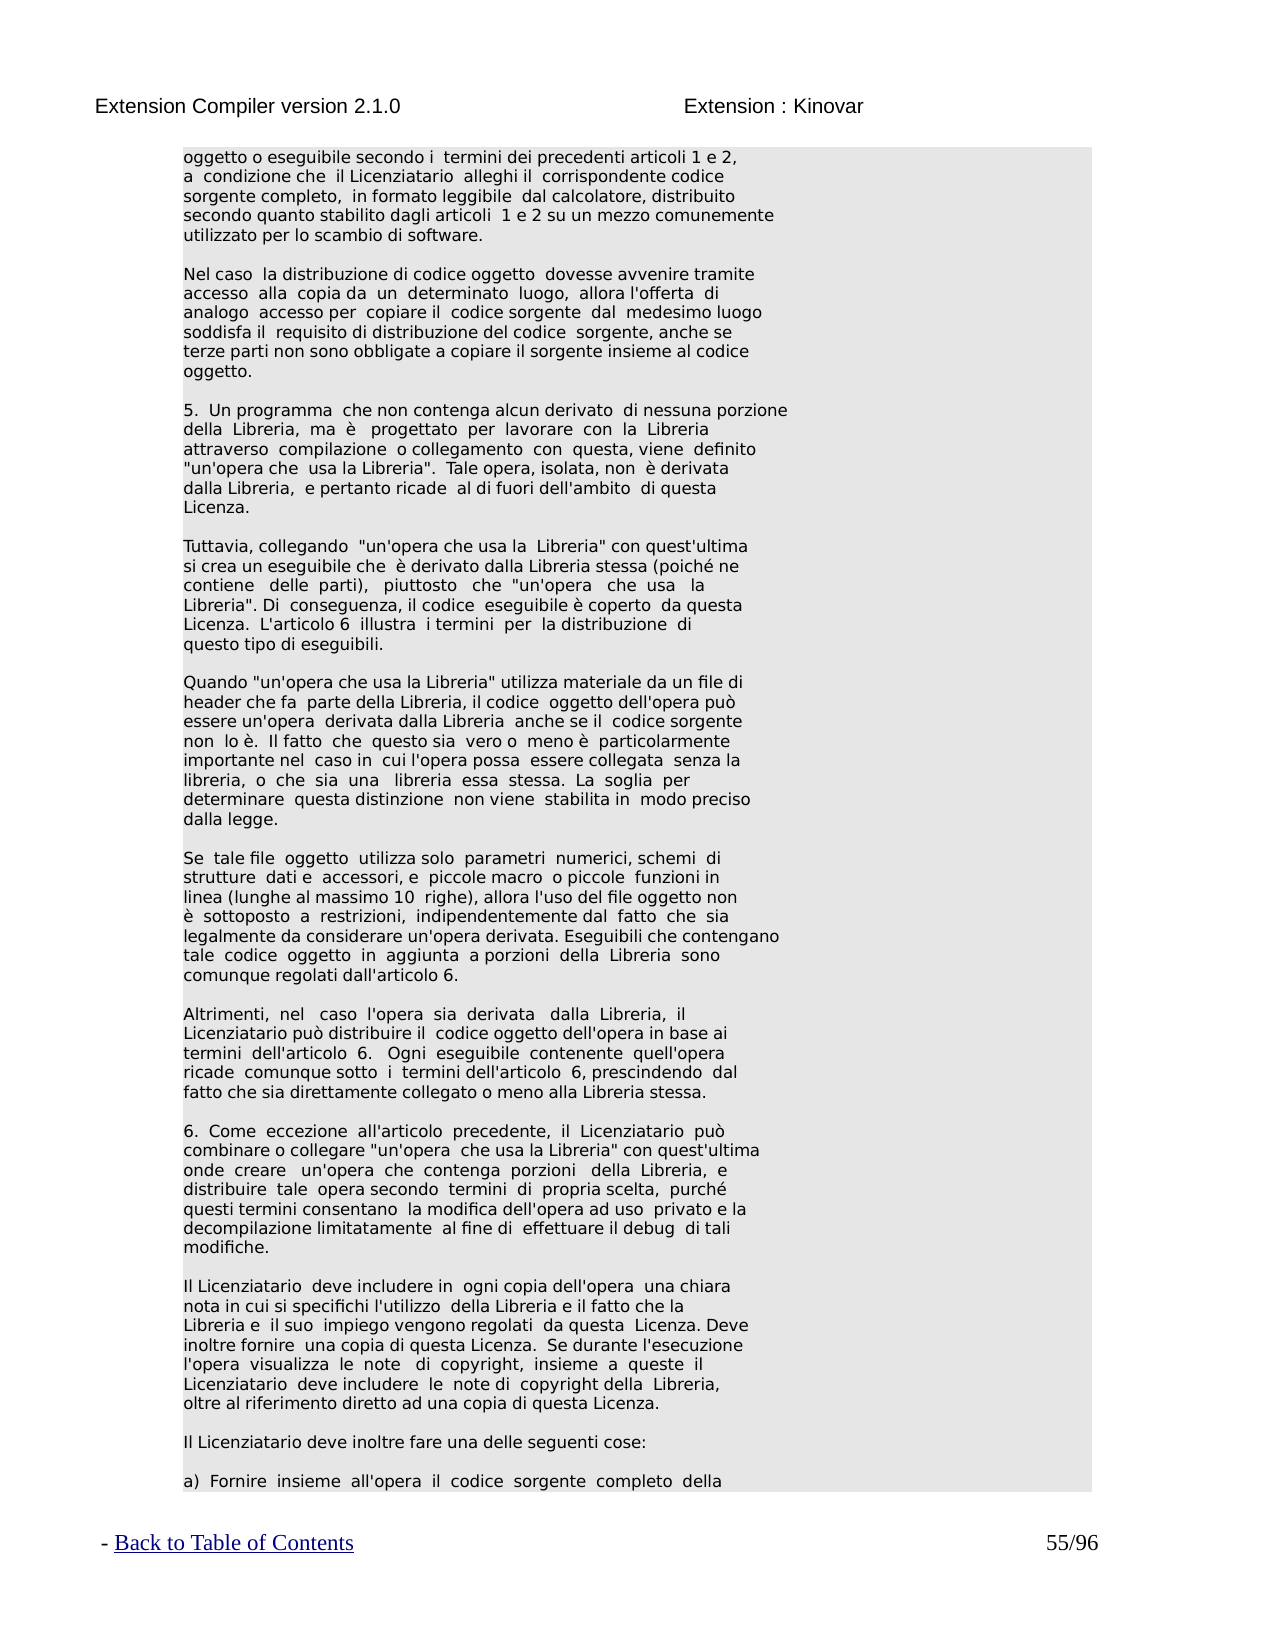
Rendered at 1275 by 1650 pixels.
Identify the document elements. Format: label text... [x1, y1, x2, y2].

text nota in cui si specifichi l'utilizzo della Libreria e il fatto che la [183, 1297, 1092, 1316]
text soddisfa il requisito di distribuzione del codice sorgente, anche se [183, 323, 1092, 342]
text Nel caso la distribuzione di codice oggetto dovesse avvenire tramite [183, 264, 1092, 284]
text 6. Come eccezione all'articolo precedente, il Licenziatario può [183, 1121, 1092, 1141]
text distribuire tale opera secondo termini di propria scelta, purché [183, 1180, 1092, 1199]
text 5. Un programma che non contenga alcun derivato di nessuna porzione [183, 401, 1092, 420]
text Il Licenziatario deve includere in ogni copia dell'opera una chiara [183, 1277, 1092, 1297]
text strutture dati e accessori, e piccole macro o piccole funzioni in [183, 868, 1092, 888]
text contiene delle parti), piuttosto che "un'opera che usa la [183, 576, 1092, 596]
text fatto che sia direttamente collegato o meno alla Libreria stessa. [183, 1082, 1092, 1102]
text libreria, o che sia una libreria essa stessa. La soglia per [183, 771, 1092, 790]
text Licenziatario deve includere le note di copyright della Libreria, [183, 1375, 1092, 1394]
text Libreria". Di conseguenza, il codice eseguibile è coperto da questa [183, 596, 1092, 615]
text oggetto. [183, 362, 1092, 381]
text modifiche. [183, 1238, 1092, 1258]
text inoltre fornire una copia di questa Licenza. Se durante l'esecuzione [183, 1336, 1092, 1355]
text importante nel caso in cui l'opera possa essere collegata senza la [183, 751, 1092, 771]
text decompilazione limitatamente al fine di effettuare il debug di tali [183, 1219, 1092, 1238]
text è sottoposto a restrizioni, indipendentemente dal fatto che sia [183, 907, 1092, 927]
text Libreria e il suo impiego vengono regolati da questa Licenza. Deve [183, 1316, 1092, 1336]
text determinare questa distinzione non viene stabilita in modo preciso [183, 790, 1092, 810]
text questi termini consentano la modifica dell'opera ad uso privato e la [183, 1199, 1092, 1219]
text accesso alla copia da un determinato luogo, allora l'offerta di [183, 284, 1092, 303]
text Se tale file oggetto utilizza solo parametri numerici, schemi di [183, 849, 1092, 868]
text attraverso compilazione o collegamento con questa, viene definito [183, 440, 1092, 459]
text Altrimenti, nel caso l'opera sia derivata dalla Libreria, il [183, 1004, 1092, 1024]
text header che fa parte della Libreria, il codice oggetto dell'opera può [183, 693, 1092, 712]
text "un'opera che usa la Libreria". Tale opera, isolata, non è derivata [183, 459, 1092, 479]
text Quando "un'opera che usa la Libreria" utilizza materiale da un file di [183, 673, 1092, 693]
text l'opera visualizza le note di copyright, insieme a queste il [183, 1355, 1092, 1375]
text Licenza. [183, 498, 1092, 518]
text oltre al riferimento diretto ad una copia di questa Licenza. [183, 1394, 1092, 1414]
text onde creare un'opera che contenga porzioni della Libreria, e [183, 1160, 1092, 1180]
text ricade comunque sotto i termini dell'articolo 6, prescindendo dal [183, 1063, 1092, 1082]
text Tuttavia, collegando "un'opera che usa la Libreria" con quest'ultima [183, 537, 1092, 557]
text comunque regolati dall'articolo 6. [183, 966, 1092, 985]
text dalla Libreria, e pertanto ricade al di fuori dell'ambito di questa [183, 479, 1092, 498]
text utilizzato per lo scambio di software. [183, 225, 1092, 245]
text della Libreria, ma è progettato per lavorare con la Libreria [183, 420, 1092, 440]
text essere un'opera derivata dalla Libreria anche se il codice sorgente [183, 712, 1092, 732]
text terze parti non sono obbligate a copiare il sorgente insieme al codice [183, 342, 1092, 362]
text dalla legge. [183, 810, 1092, 829]
text si crea un eseguibile che è derivato dalla Libreria stessa (poiché ne [183, 557, 1092, 576]
text Il Licenziatario deve inoltre fare una delle seguenti cose: [183, 1433, 1092, 1453]
text combinare o collegare "un'opera che usa la Libreria" con quest'ultima [183, 1141, 1092, 1160]
text Licenziatario può distribuire il codice oggetto dell'opera in base ai [183, 1024, 1092, 1043]
text legalmente da considerare un'opera derivata. Eseguibili che contengano [183, 927, 1092, 946]
text Licenza. L'articolo 6 illustra i termini per la distribuzione di [183, 615, 1092, 634]
text non lo è. Il fatto che questo sia vero o meno è particolarmente [183, 732, 1092, 751]
text analogo accesso per copiare il codice sorgente dal medesimo luogo [183, 303, 1092, 323]
text questo tipo di eseguibili. [183, 634, 1092, 654]
text a) Fornire insieme all'opera il codice sorgente completo della [183, 1472, 1092, 1492]
text linea (lunghe al massimo 10 righe), allora l'uso del file oggetto non [183, 888, 1092, 907]
text termini dell'articolo 6. Ogni eseguibile contenente quell'opera [183, 1043, 1092, 1063]
text sorgente completo, in formato leggibile dal calcolatore, distribuito [183, 186, 1092, 206]
text tale codice oggetto in aggiunta a porzioni della Libreria sono [183, 946, 1092, 966]
text a condizione che il Licenziatario alleghi il corrispondente codice [183, 167, 1092, 186]
text secondo quanto stabilito dagli articoli 1 e 2 su un mezzo comunemente [183, 206, 1092, 225]
text oggetto o eseguibile secondo i termini dei precedenti articoli 1 e 2, [183, 147, 1092, 167]
